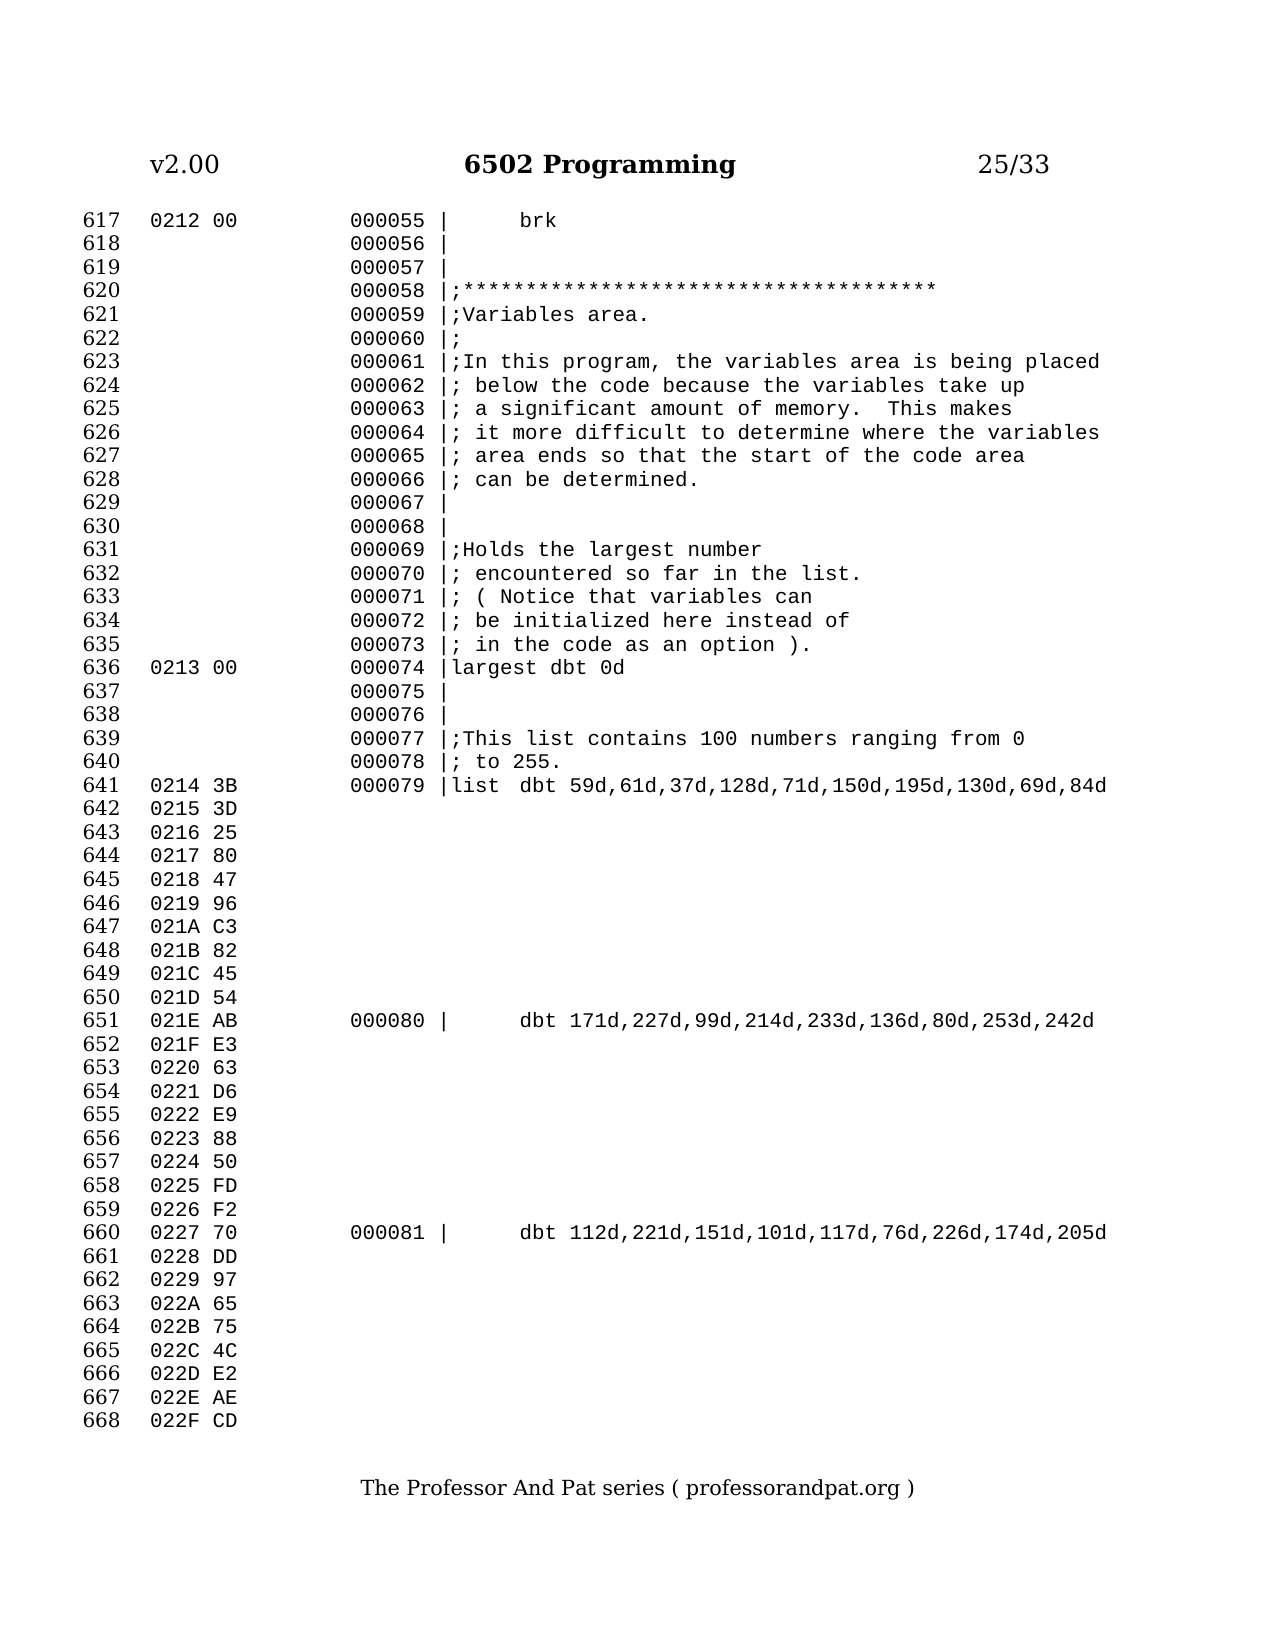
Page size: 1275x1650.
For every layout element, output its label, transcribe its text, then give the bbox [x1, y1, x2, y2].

text 0223 88 [150, 1128, 1125, 1152]
text 022B 75 [150, 1316, 1125, 1340]
text 0216 25 [150, 822, 1125, 846]
text 000062 |; below the code because the variables take up [150, 375, 1125, 398]
text 021F E3 [150, 1034, 1125, 1057]
text 000066 |; can be determined. [150, 469, 1125, 492]
text 0229 97 [150, 1269, 1125, 1293]
text 000078 |; to 255. [150, 751, 1125, 775]
text 0220 63 [150, 1057, 1125, 1081]
text 0218 47 [150, 869, 1125, 893]
text 000072 |; be initialized here instead of [150, 610, 1125, 634]
text 0213 00 000074 |largest dbt 0d [150, 657, 1125, 681]
text 0217 80 [150, 846, 1125, 869]
text 000063 |; a significant amount of memory. This makes [150, 398, 1125, 422]
text 000056 | [150, 233, 1125, 257]
text 000057 | [150, 257, 1125, 281]
text 000076 | [150, 704, 1125, 728]
text 000067 | [150, 492, 1125, 516]
text 0212 00 000055 | brk [150, 210, 1125, 233]
text 021D 54 [150, 987, 1125, 1010]
text 022C 4C [150, 1340, 1125, 1363]
text 000071 |; ( Notice that variables can [150, 587, 1125, 610]
text 000075 | [150, 681, 1125, 704]
text 0224 50 [150, 1152, 1125, 1175]
text 000064 |; it more difficult to determine where the variables [150, 422, 1125, 445]
text 000059 |;Variables area. [150, 304, 1125, 328]
text 021E AB 000080 | dbt 171d,227d,99d,214d,233d,136d,80d,253d,242d [150, 1010, 1125, 1034]
text 000061 |;In this program, the variables area is being placed [150, 351, 1125, 375]
text 0228 DD [150, 1246, 1125, 1269]
text 0219 96 [150, 893, 1125, 916]
text 000070 |; encountered so far in the list. [150, 563, 1125, 587]
text 022F CD [150, 1411, 1125, 1434]
text 000060 |; [150, 328, 1125, 351]
text 000073 |; in the code as an option ). [150, 634, 1125, 657]
text 000069 |;Holds the largest number [150, 539, 1125, 563]
text 022E AE [150, 1387, 1125, 1411]
text 0214 3B 000079 |list dbt 59d,61d,37d,128d,71d,150d,195d,130d,69d,84d [150, 775, 1125, 798]
text 000077 |;This list contains 100 numbers ranging from 0 [150, 728, 1125, 751]
text 021B 82 [150, 940, 1125, 963]
text 0225 FD [150, 1175, 1125, 1199]
text 0227 70 000081 | dbt 112d,221d,151d,101d,117d,76d,226d,174d,205d [150, 1222, 1125, 1246]
text 021A C3 [150, 916, 1125, 940]
text 000065 |; area ends so that the start of the code area [150, 445, 1125, 469]
text 0221 D6 [150, 1081, 1125, 1104]
text 0222 E9 [150, 1104, 1125, 1128]
text 0226 F2 [150, 1199, 1125, 1222]
text 022A 65 [150, 1293, 1125, 1316]
text 0215 3D [150, 798, 1125, 822]
text 021C 45 [150, 963, 1125, 987]
text 000068 | [150, 516, 1125, 539]
text 000058 |;************************************** [150, 281, 1125, 304]
text 022D E2 [150, 1363, 1125, 1387]
